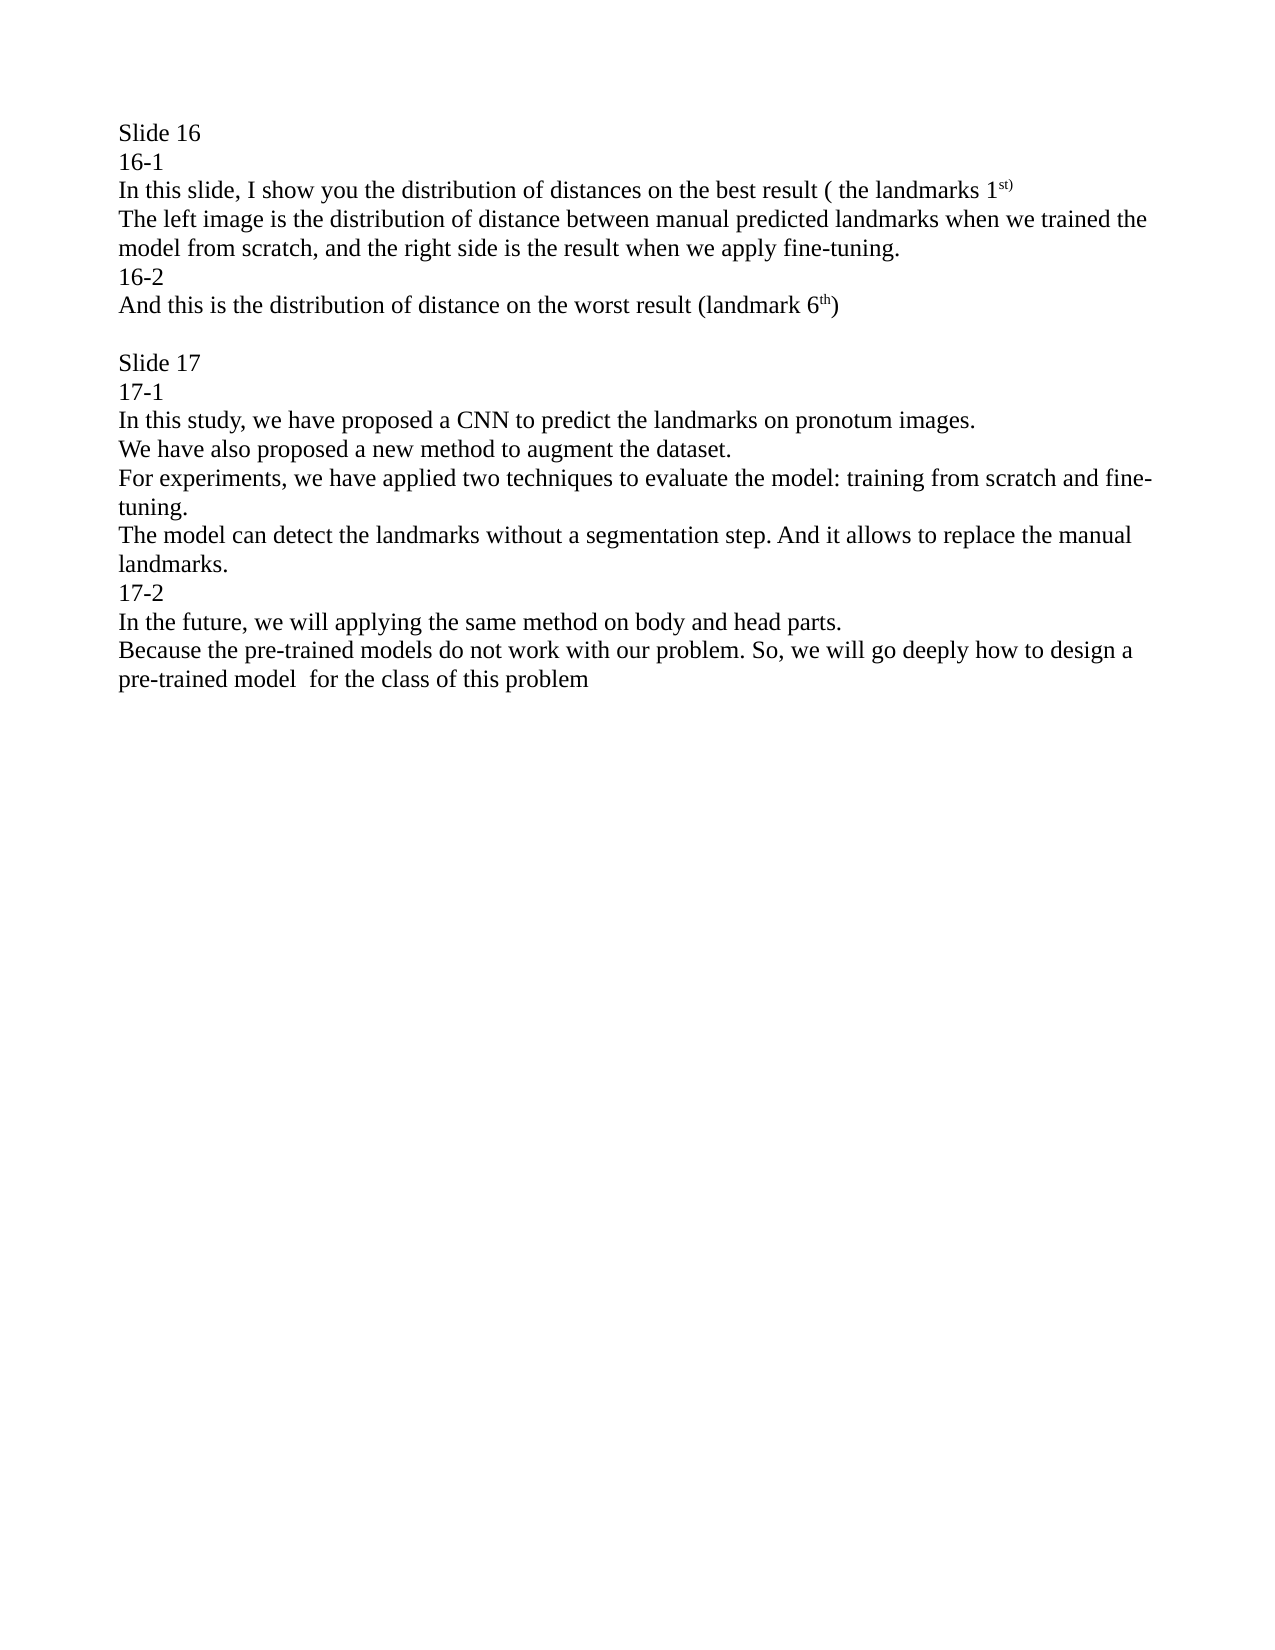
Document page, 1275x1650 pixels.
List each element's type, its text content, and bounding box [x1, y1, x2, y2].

text Because the pre-trained models do not work with our problem. So, we will go deeply how to design a pre-trained model for the class of this problem [118, 636, 1157, 693]
text 16-2 [118, 262, 1157, 291]
text Slide 17 [118, 348, 1157, 377]
text And this is the distribution of distance on the worst result (landmark 6th) [118, 291, 1157, 319]
text Slide 16 [118, 118, 1157, 147]
text For experiments, we have applied two techniques to evaluate the model: training from scratch and fine-tuning. [118, 463, 1157, 521]
text In this slide, I show you the distribution of distances on the best result ( the landmarks 1st) [118, 176, 1157, 204]
text In the future, we will applying the same method on body and head parts. [118, 607, 1157, 636]
text 16-1 [118, 147, 1157, 176]
text The model can detect the landmarks without a segmentation step. And it allows to replace the manual landmarks. [118, 521, 1157, 578]
text In this study, we have proposed a CNN to predict the landmarks on pronotum images. [118, 406, 1157, 434]
text 17-1 [118, 377, 1157, 406]
text We have also proposed a new method to augment the dataset. [118, 434, 1157, 463]
text 17-2 [118, 578, 1157, 607]
text The left image is the distribution of distance between manual predicted landmarks when we trained the model from scratch, and the right side is the result when we apply fine-tuning. [118, 204, 1157, 262]
